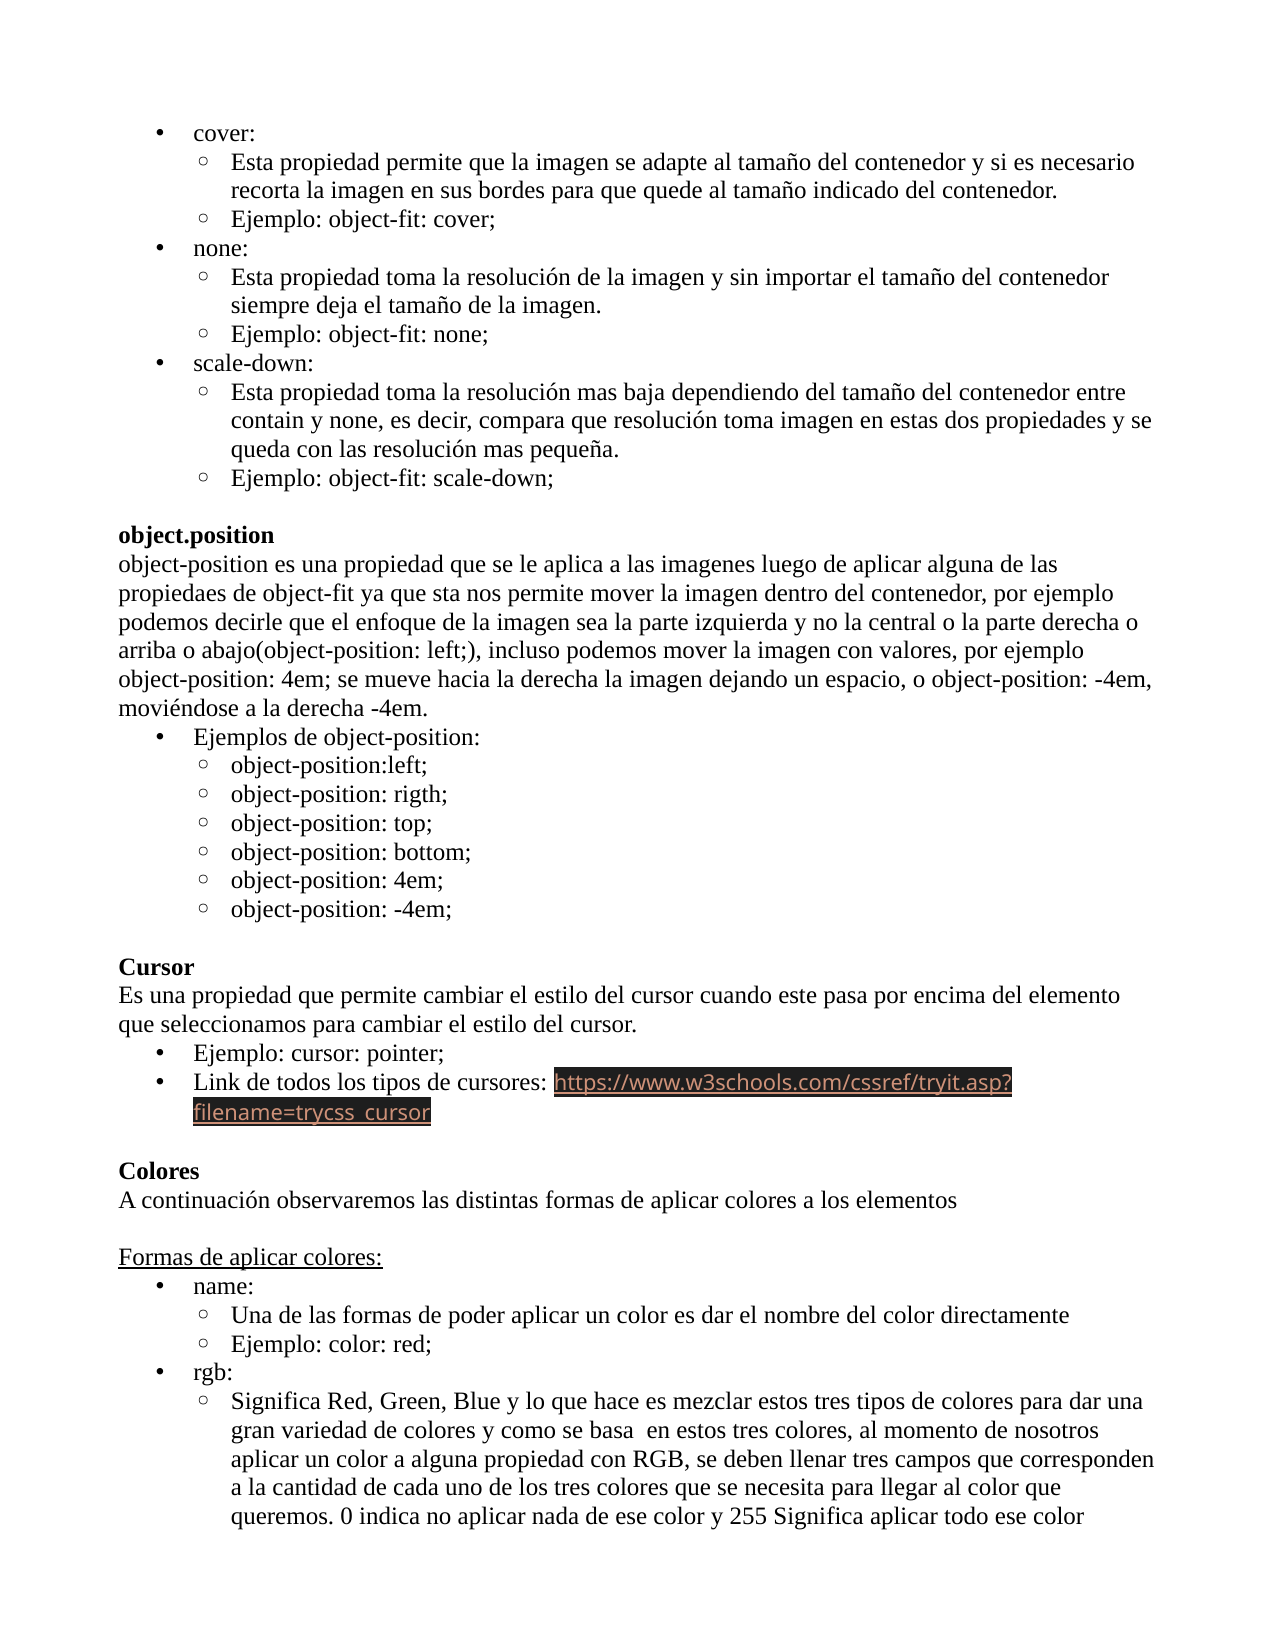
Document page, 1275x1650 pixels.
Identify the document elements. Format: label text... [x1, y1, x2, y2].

list cover: [156, 118, 1157, 147]
list Una de las formas de poder aplicar un color es dar el nombre del color directamente [193, 1300, 1157, 1329]
list Esta propiedad toma la resolución mas baja dependiendo del tamaño del contenedor entre contain y none, es decir, compara que resolución toma imagen en estas dos propiedades y se queda con las resolución mas pequeña. [193, 377, 1157, 463]
list Ejemplo: cursor: pointer; [156, 1038, 1157, 1067]
list Significa Red, Green, Blue y lo que hace es mezclar estos tres tipos de colores para dar una gran variedad de colores y como se basa en estos tres colores, al momento de nosotros aplicar un color a alguna propiedad con RGB, se deben llenar tres campos que corresponden a la cantidad de cada uno de los tres colores que se necesita para llegar al color que queremos. 0 indica no aplicar nada de ese color y 255 Significa aplicar todo ese color [193, 1386, 1157, 1530]
list object-position: rigth; [193, 779, 1157, 808]
text Cursor [118, 952, 1157, 981]
list name: [156, 1271, 1157, 1300]
text A continuación observaremos las distintas formas de aplicar colores a los elementos [118, 1185, 1157, 1214]
list object-position: -4em; [193, 894, 1157, 923]
list Ejemplos de object-position: [156, 722, 1157, 751]
list scale-down: [156, 348, 1157, 377]
text Colores [118, 1156, 1157, 1185]
list Esta propiedad permite que la imagen se adapte al tamaño del contenedor y si es necesario recorta la imagen en sus bordes para que quede al tamaño indicado del contenedor. [193, 147, 1157, 204]
text Formas de aplicar colores: [118, 1242, 1157, 1271]
list Ejemplo: object-fit: none; [193, 319, 1157, 348]
list Ejemplo: color: red; [193, 1329, 1157, 1357]
list object-position:left; [193, 751, 1157, 779]
list rgb: [156, 1357, 1157, 1386]
list object-position: 4em; [193, 866, 1157, 894]
list Link de todos los tipos de cursores: https://www.w3schools.com/cssref/tryit.asp?filename=trycss_cursor [156, 1067, 1157, 1126]
list Ejemplo: object-fit: cover; [193, 204, 1157, 233]
list object-position: bottom; [193, 837, 1157, 866]
list Ejemplo: object-fit: scale-down; [193, 463, 1157, 492]
list object-position: top; [193, 808, 1157, 837]
list Esta propiedad toma la resolución de la imagen y sin importar el tamaño del contenedor siempre deja el tamaño de la imagen. [193, 262, 1157, 319]
text Es una propiedad que permite cambiar el estilo del cursor cuando este pasa por encima del elemento que seleccionamos para cambiar el estilo del cursor. [118, 981, 1157, 1038]
list none: [156, 233, 1157, 262]
text object.position [118, 521, 1157, 549]
text object-position es una propiedad que se le aplica a las imagenes luego de aplicar alguna de las propiedaes de object-fit ya que sta nos permite mover la imagen dentro del contenedor, por ejemplo podemos decirle que el enfoque de la imagen sea la parte izquierda y no la central o la parte derecha o arriba o abajo(object-position: left;), incluso podemos mover la imagen con valores, por ejemplo object-position: 4em; se mueve hacia la derecha la imagen dejando un espacio, o object-position: -4em, moviéndose a la derecha -4em. [118, 549, 1157, 722]
